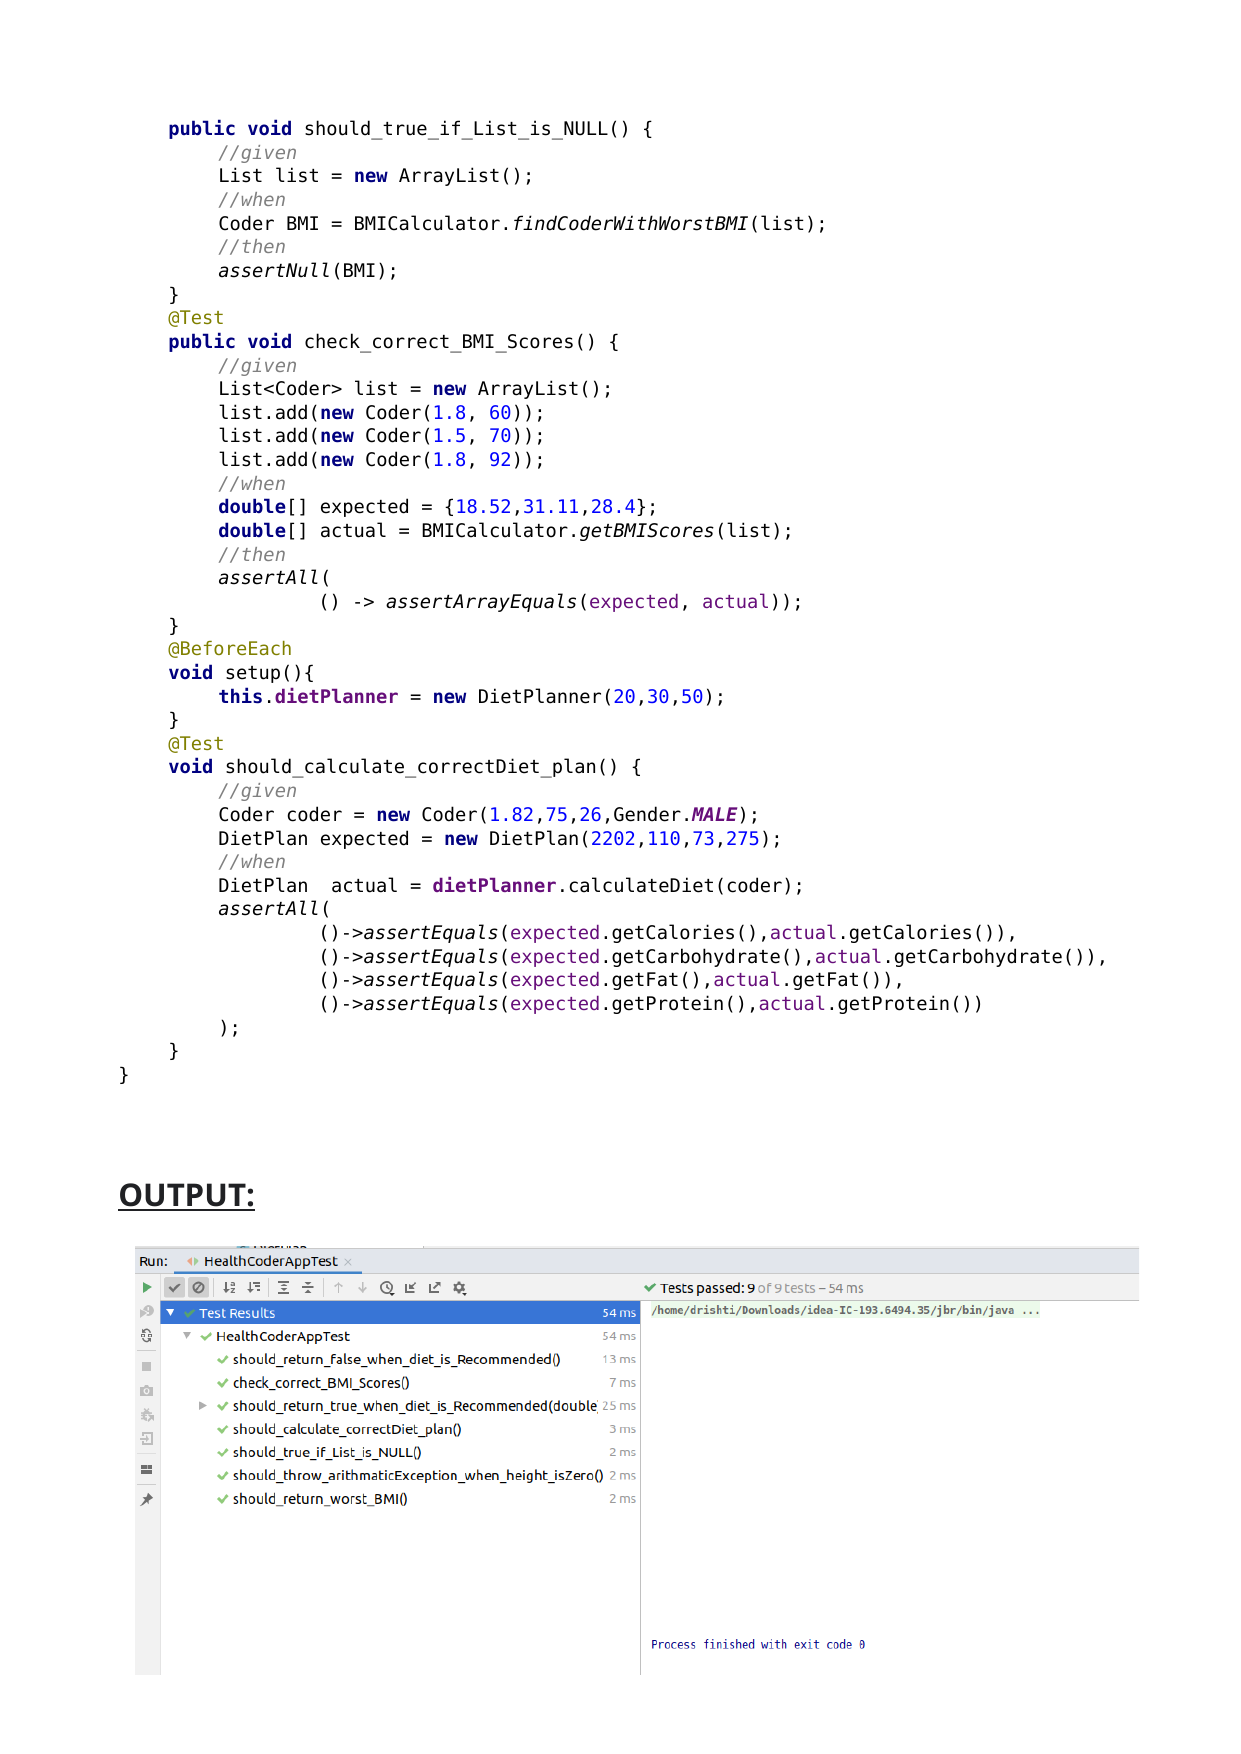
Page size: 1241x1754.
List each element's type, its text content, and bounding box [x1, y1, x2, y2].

text DietPlan actual = dietPlanner.calculateDiet(coder); [118, 875, 1122, 898]
text assertAll( [118, 898, 1122, 922]
picture [135, 1246, 1140, 1675]
text list.add(new Coder(1.5, 70)); [118, 426, 1122, 449]
text DietPlan expected = new DietPlan(2202,110,73,275); [118, 827, 1122, 851]
text assertNull(BMI); [118, 260, 1122, 284]
text } [118, 709, 1122, 733]
text public void should_true_if_List_is_NULL() { [118, 118, 1122, 142]
text List<Coder> list = new ArrayList(); [118, 378, 1122, 402]
text List list = new ArrayList(); [118, 165, 1122, 189]
text //then [118, 544, 1122, 567]
text () -> assertArrayEquals(expected, actual)); [118, 591, 1122, 615]
text ()->assertEquals(expected.getCarbohydrate(),actual.getCarbohydrate()), [118, 946, 1122, 969]
text OUTPUT: [118, 1173, 1122, 1215]
text } [118, 1040, 1122, 1064]
text ()->assertEquals(expected.getFat(),actual.getFat()), [118, 969, 1122, 993]
text list.add(new Coder(1.8, 60)); [118, 402, 1122, 426]
text //when [118, 473, 1122, 496]
text assertAll( [118, 567, 1122, 591]
text @Test [118, 307, 1122, 331]
text void should_calculate_correctDiet_plan() { [118, 757, 1122, 780]
text Coder coder = new Coder(1.82,75,26,Gender.MALE); [118, 804, 1122, 827]
text } [118, 615, 1122, 638]
text } [118, 284, 1122, 307]
text @Test [118, 733, 1122, 757]
text //given [118, 142, 1122, 165]
text ); [118, 1017, 1122, 1040]
text @BeforeEach [118, 638, 1122, 662]
text double[] expected = {18.52,31.11,28.4}; [118, 496, 1122, 520]
text void setup(){ [118, 662, 1122, 686]
text ()->assertEquals(expected.getProtein(),actual.getProtein()) [118, 993, 1122, 1017]
text double[] actual = BMICalculator.getBMIScores(list); [118, 520, 1122, 544]
text ()->assertEquals(expected.getCalories(),actual.getCalories()), [118, 922, 1122, 946]
text Coder BMI = BMICalculator.findCoderWithWorstBMI(list); [118, 213, 1122, 236]
text //given [118, 354, 1122, 378]
text //when [118, 851, 1122, 875]
text //when [118, 189, 1122, 213]
text list.add(new Coder(1.8, 92)); [118, 449, 1122, 473]
text //given [118, 780, 1122, 804]
text this.dietPlanner = new DietPlanner(20,30,50); [118, 686, 1122, 709]
text public void check_correct_BMI_Scores() { [118, 331, 1122, 354]
text } [118, 1064, 1122, 1086]
text //then [118, 236, 1122, 260]
